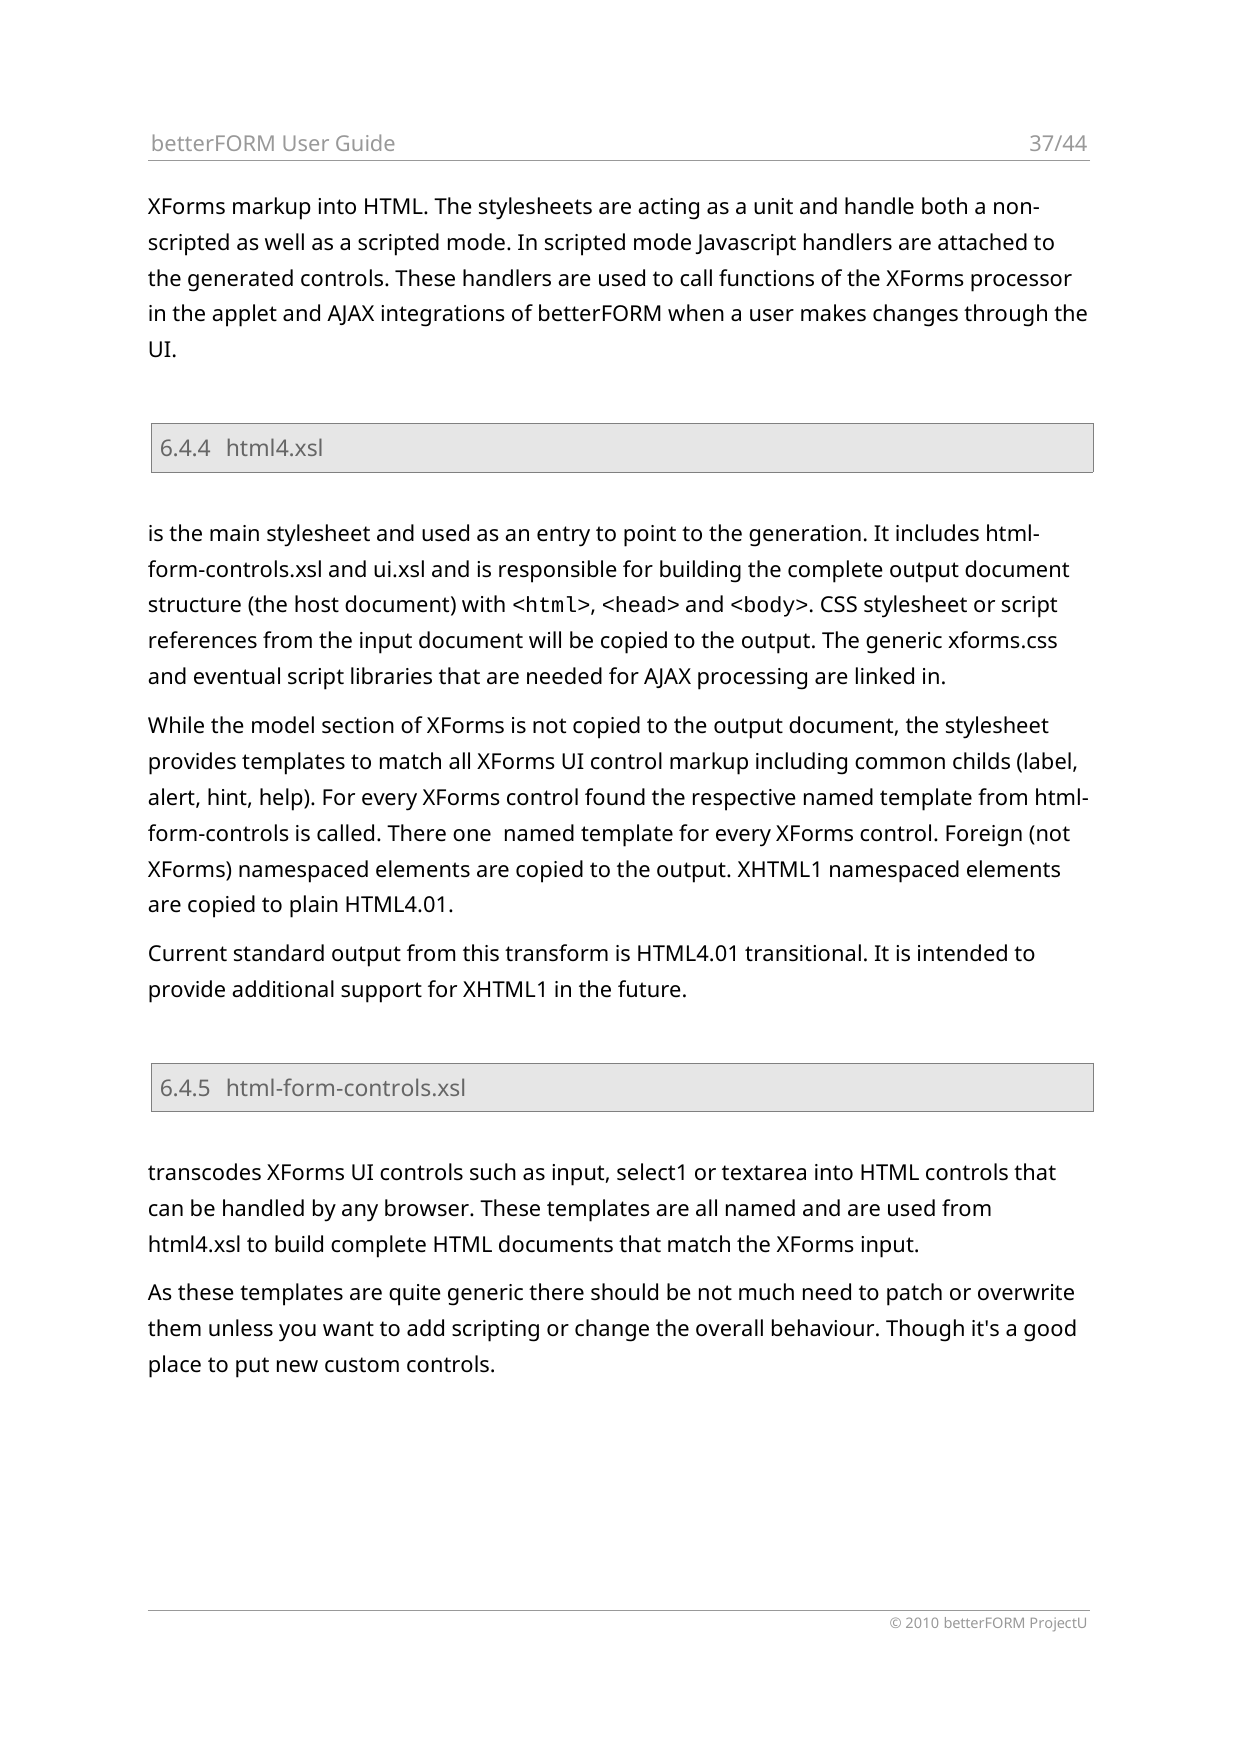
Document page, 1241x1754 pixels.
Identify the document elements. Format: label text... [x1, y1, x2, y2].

text is the main stylesheet and used as an entry to point to the generation. It includes html-form-controls.xsl and ui.xsl and is responsible for building the complete output document structure (the host document) with <html>, <head> and <body>. CSS stylesheet or script references from the input document will be copied to the output. The generic xforms.css and eventual script libraries that are needed for AJAX processing are linked in. [148, 517, 1090, 691]
text While the model section of XForms is not copied to the output document, the stylesheet provides templates to match all XForms UI control markup including common childs (label, alert, hint, help). For every XForms control found the respective named template from html-form-controls is called. There one named template for every XForms control. Foreign (not XForms) namespaced elements are copied to the output. XHTML1 namespaced elements are copied to plain HTML4.01. [148, 710, 1090, 919]
subtitle html-form-controls.xsl [152, 1064, 1093, 1111]
subtitle html4.xsl [152, 424, 1093, 472]
text transcodes XForms UI controls such as input, select1 or textarea into HTML controls that can be handled by any browser. These templates are all named and are used from html4.xsl to build complete HTML documents that match the XForms input. [148, 1157, 1090, 1259]
text As these templates are quite generic there should be not much need to patch or overwrite them unless you want to add scripting or change the overall behaviour. Though it's a good place to put new custom controls. [148, 1277, 1090, 1379]
text XForms markup into HTML. The stylesheets are acting as a unit and handle both a non-scripted as well as a scripted mode. In scripted mode Javascript handlers are attached to the generated controls. These handlers are used to call functions of the XForms processor in the applet and AJAX integrations of betterFORM when a user makes changes through the UI. [148, 191, 1090, 364]
text Current standard output from this transform is HTML4.01 transitional. It is intended to provide additional support for XHTML1 in the future. [148, 938, 1090, 1004]
